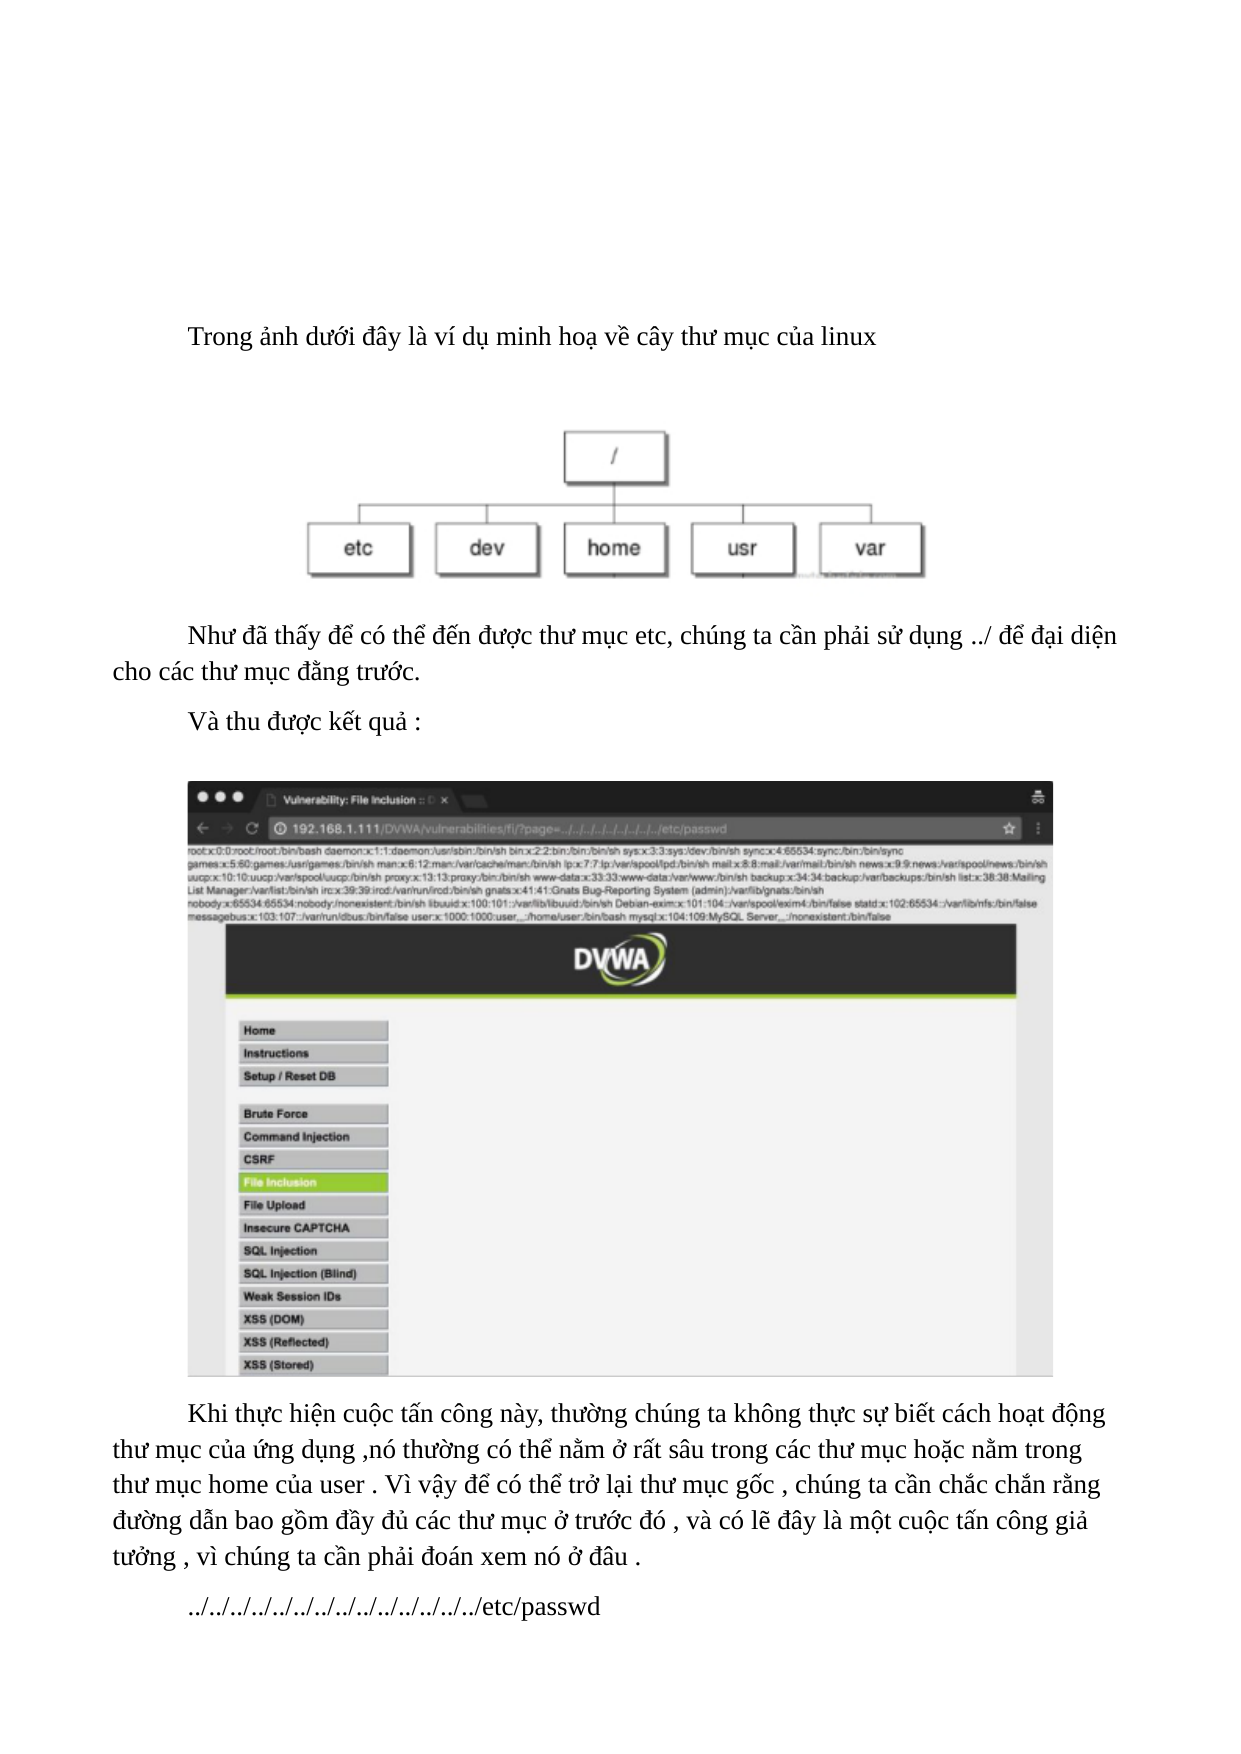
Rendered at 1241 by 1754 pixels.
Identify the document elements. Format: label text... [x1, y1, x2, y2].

text ../../../../../../../../../../../../../../etc/passwd [112, 1590, 1122, 1621]
text Như đã thấy để có thể đến được thư mục etc, chúng ta cần phải sử dụng ../ để đại diện cho các thư mục đằng trước. [112, 619, 1122, 686]
text Và thu được kết quả : [112, 705, 1122, 736]
text Trong ảnh dưới đây là ví dụ minh hoạ về cây thư mục của linux [112, 320, 1122, 351]
text Khi thực hiện cuộc tấn công này, thường chúng ta không thực sự biết cách hoạt động thư mục của ứng dụng ,nó thường có thể nằm ở rất sâu trong các thư mục hoặc nằm trong thư mục home của user . Vì vậy để có thể trở lại thư mục gốc , chúng ta cần chắc chắn rằng đường dẫn bao gồm đầy đủ các thư mục ở trước đó , và có lẽ đây là một cuộc tấn công giả tưởng , vì chúng ta cần phải đoán xem nó ở đâu . [112, 1397, 1122, 1571]
